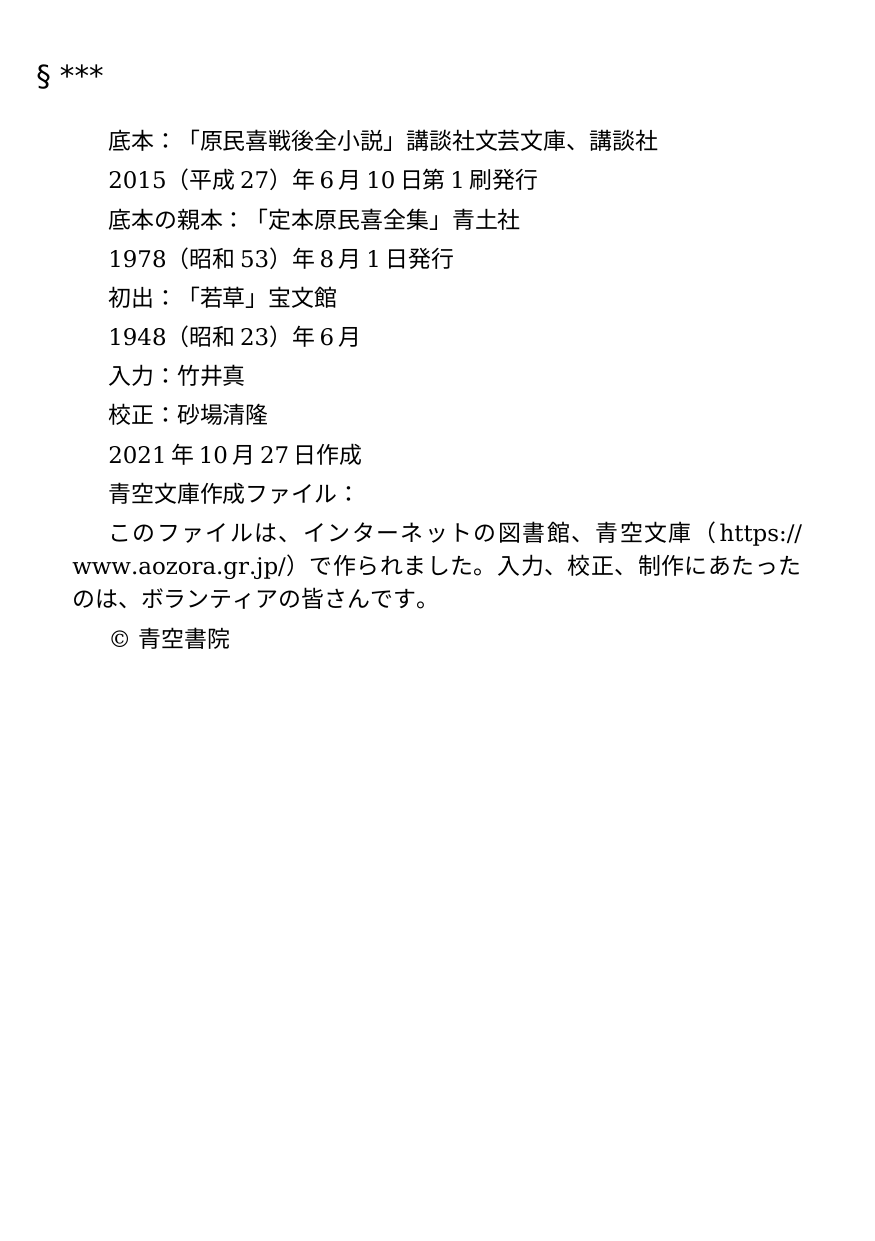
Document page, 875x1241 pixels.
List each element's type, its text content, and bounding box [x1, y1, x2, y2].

text 入力：竹井真 [72, 358, 802, 391]
subtitle § *** [36, 60, 838, 94]
text 底本：「原民喜戦後全小説」講談社文芸文庫、講談社 [72, 123, 802, 156]
text 青空文庫作成ファイル： [72, 476, 802, 509]
text 2021年10月27日作成 [72, 437, 802, 470]
text 初出：「若草」宝文館 [72, 280, 802, 313]
text © 青空書院 [72, 621, 802, 654]
text 1948（昭和23）年6月 [72, 319, 802, 352]
text このファイルは、インターネットの図書館、青空文庫（https://www.aozora.gr.jp/）で作られました。入力、校正、制作にあたったのは、ボランティアの皆さんです。 [72, 515, 802, 614]
text 2015（平成27）年6月10日第1刷発行 [72, 162, 802, 196]
text 底本の親本：「定本原民喜全集」青土社 [72, 202, 802, 235]
text 校正：砂場清隆 [72, 397, 802, 431]
text 1978（昭和53）年8月1日発行 [72, 241, 802, 274]
